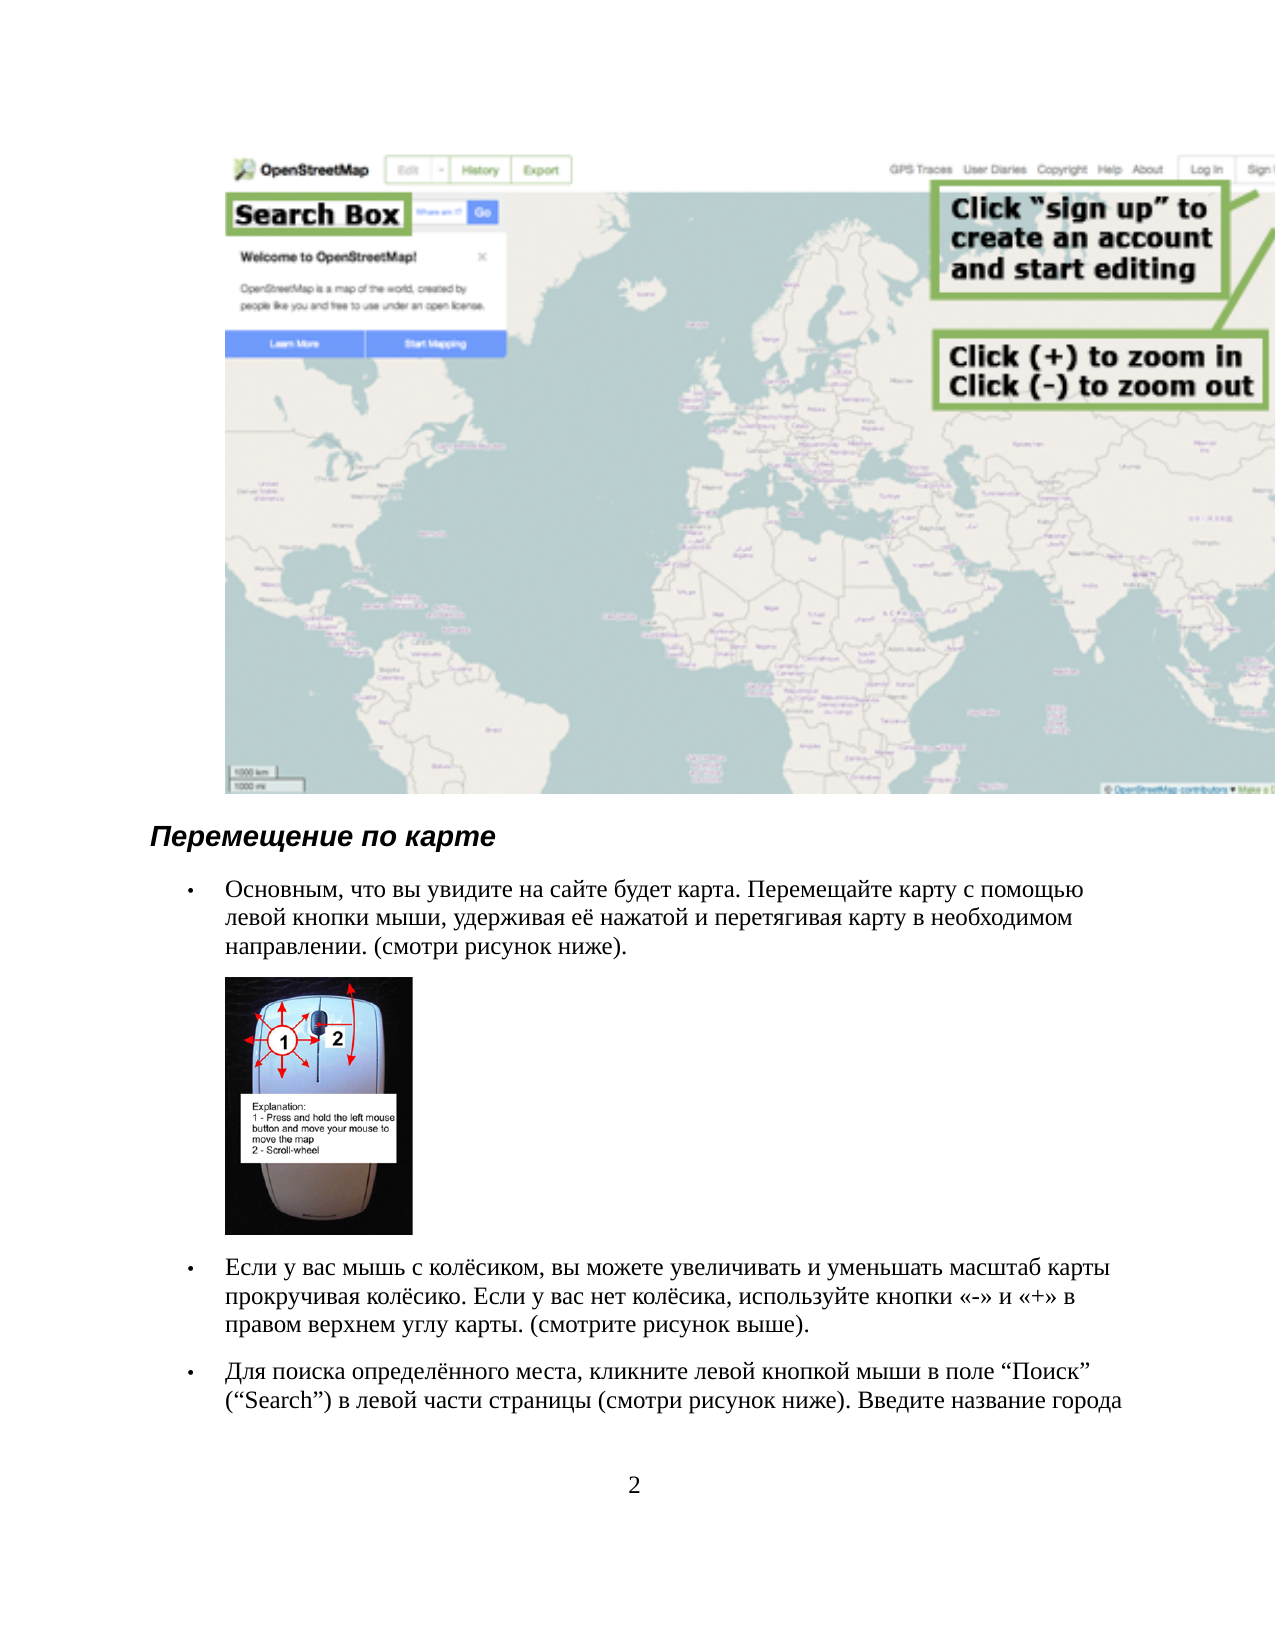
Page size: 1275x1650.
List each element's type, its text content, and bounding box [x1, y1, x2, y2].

subtitle Перемещение по карте [150, 819, 1125, 852]
picture [225, 150, 1275, 794]
picture [225, 977, 413, 1235]
list Основным, что вы увидите на сайте будет карта. Перемещайте карту с помощью левой кнопки мыши, удерживая её нажатой и перетягивая карту в необходимом направлении. (смотри рисунок ниже). [187, 874, 1125, 960]
list Для поиска определённого места, кликните левой кнопкой мыши в поле “Поиск” (“Search”) в левой части страницы (смотри рисунок ниже). Введите название города [187, 1356, 1125, 1414]
list Если у вас мышь с колёсиком, вы можете увеличивать и уменьшать масштаб карты прокручивая колёсико. Если у вас нет колёсика, используйте кнопки «-» и «+» в правом верхнем углу карты. (смотрите рисунок выше). [187, 1252, 1125, 1338]
